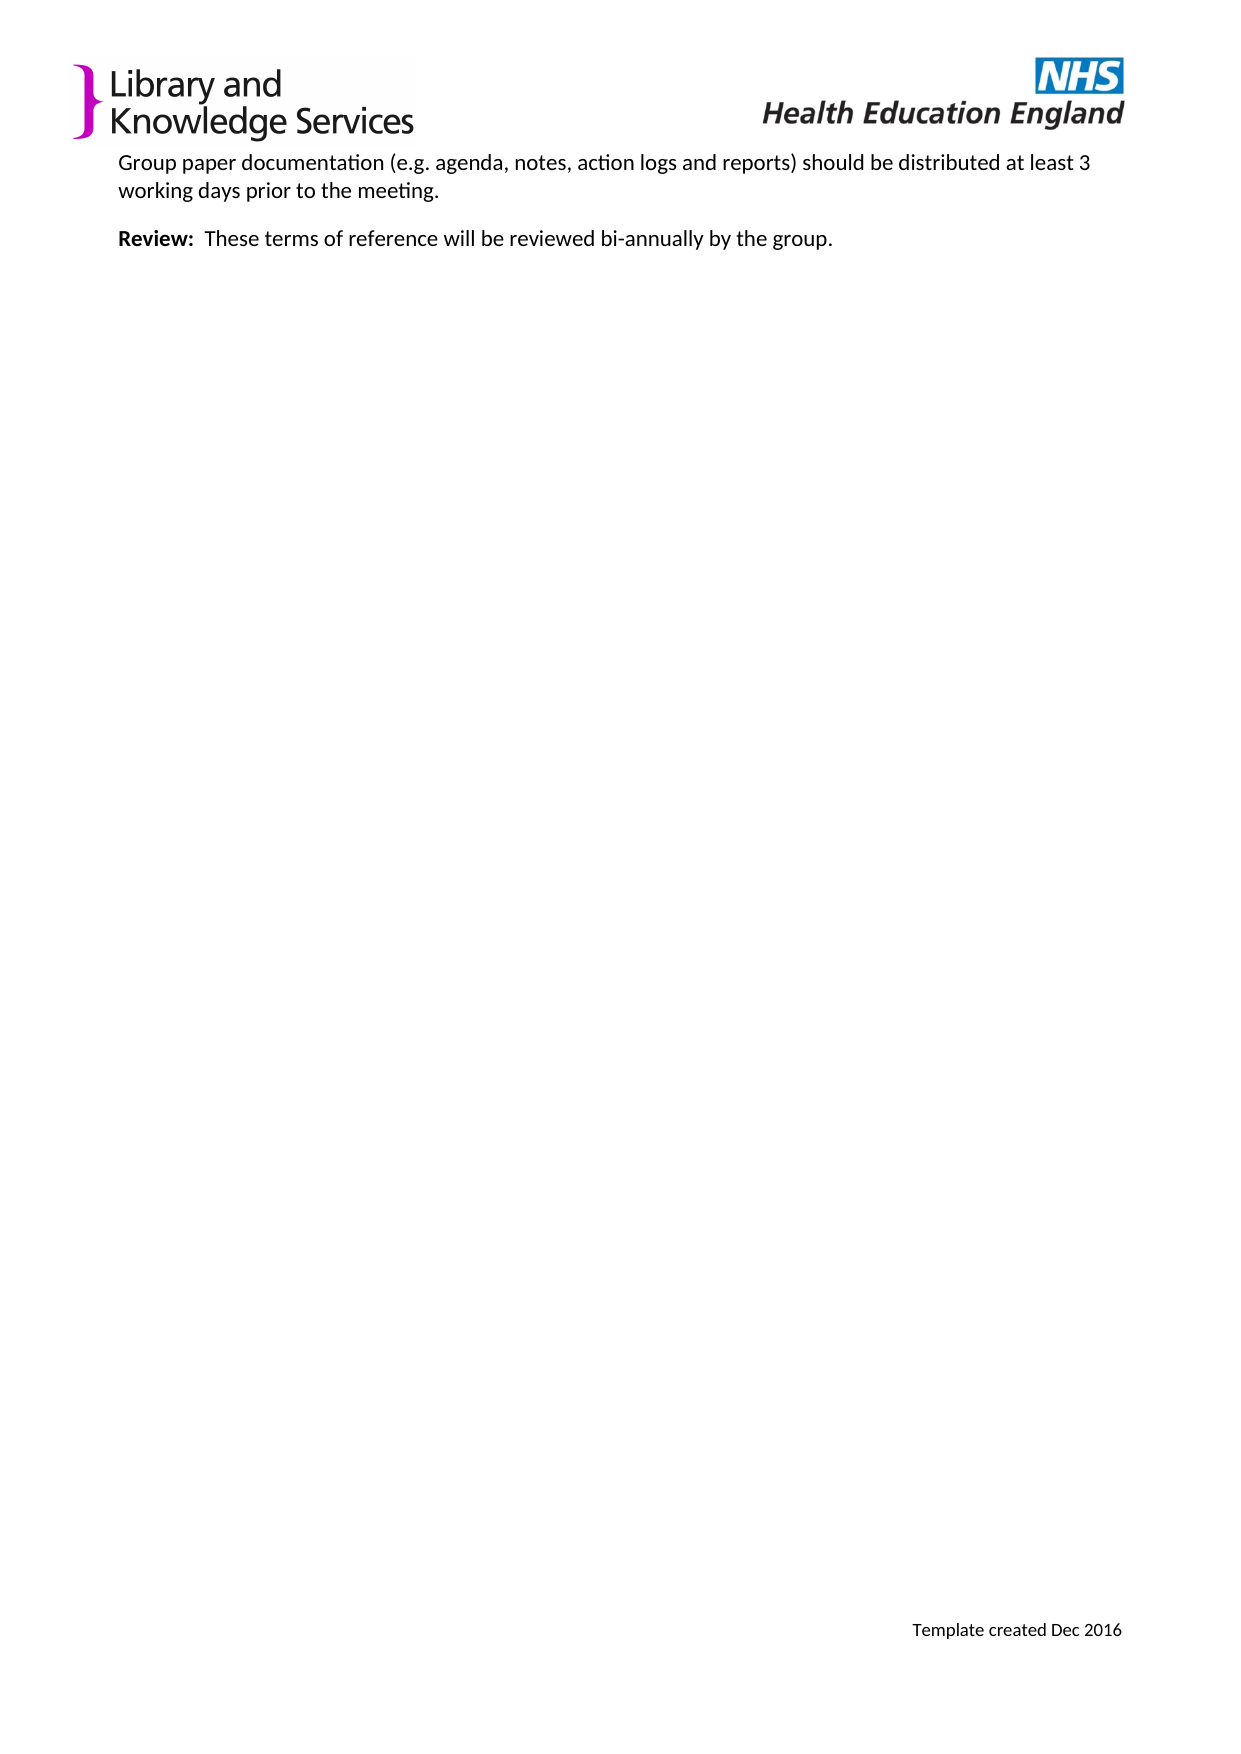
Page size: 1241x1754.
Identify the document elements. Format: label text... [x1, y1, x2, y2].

text Review: These terms of reference will be reviewed bi-annually by the group. [118, 224, 1122, 253]
text Group paper documentation (e.g. agenda, notes, action logs and reports) should be distributed at least 3 working days prior to the meeting. [118, 148, 1122, 204]
